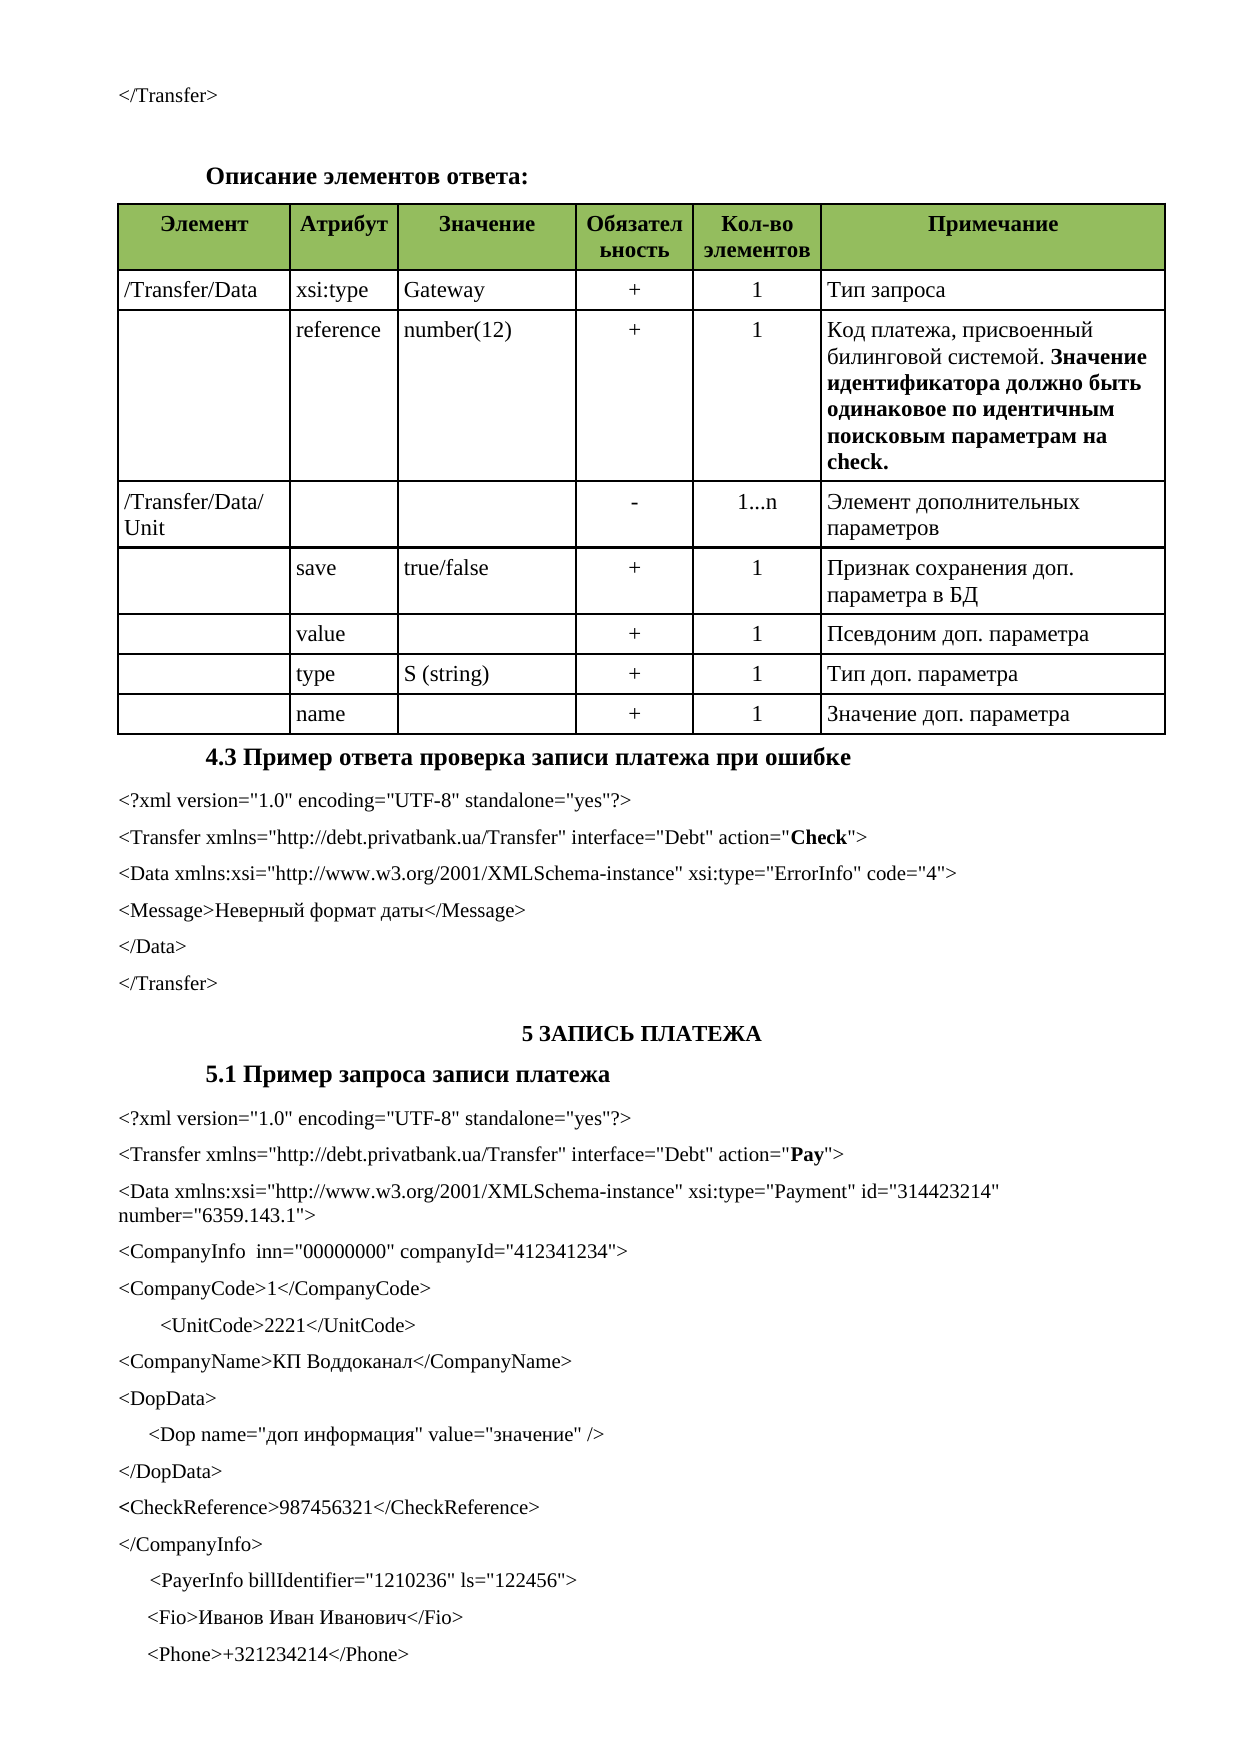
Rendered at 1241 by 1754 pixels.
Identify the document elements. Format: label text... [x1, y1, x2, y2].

text </Transfer> [118, 83, 1165, 107]
text </DopData> [118, 1459, 1165, 1483]
table_header Обязательность [577, 205, 692, 269]
table_cell type [291, 655, 397, 692]
table_cell [399, 695, 575, 732]
table_cell Код платежа, присвоенный билинговой системой. Значение идентификатора должно быть одинаковое по идентичным поисковым параметрам на check. [822, 311, 1164, 480]
table_cell 1 [694, 271, 820, 308]
text Описание элементов ответа: [118, 161, 1165, 190]
table_cell + [577, 271, 692, 308]
table_cell Признак сохранения доп. параметра в БД [822, 549, 1164, 613]
table_cell 1...n [694, 482, 820, 546]
subtitle 5.1 Пример запроса записи платежа [116, 1059, 1165, 1088]
table_cell S (string) [399, 655, 575, 692]
text <CompanyCode>1</CompanyCode> [118, 1276, 1165, 1300]
table_cell [291, 482, 397, 546]
table_cell /Transfer/Data/Unit [119, 482, 289, 546]
table_header Значение [399, 205, 575, 269]
text <PayerInfo billIdentifier="1210236" ls="122456"> [118, 1568, 1165, 1592]
table_cell Псевдоним доп. параметра [822, 615, 1164, 653]
text <?xml version="1.0" encoding="UTF-8" standalone="yes"?> [118, 1106, 1165, 1130]
text <DopData> [118, 1386, 1165, 1410]
table_cell + [577, 549, 692, 613]
table_cell xsi:type [291, 271, 397, 308]
table_cell [399, 482, 575, 546]
table_cell Gateway [399, 271, 575, 308]
table_cell [119, 311, 289, 480]
table_cell + [577, 615, 692, 653]
table_cell value [291, 615, 397, 653]
text <Dop name="доп информация" value="значение" /> [118, 1422, 1165, 1446]
table_header Элемент [119, 205, 289, 269]
text <Transfer xmlns="http://debt.privatbank.ua/Transfer" interface="Debt" action="Pay"> [118, 1142, 1165, 1166]
table_header Атрибут [291, 205, 397, 269]
table_cell 1 [694, 311, 820, 480]
table_cell Элемент дополнительных параметров [822, 482, 1164, 546]
subtitle 4.3 Пример ответа проверка записи платежа при ошибке [119, 742, 1165, 770]
text <CheckReference>987456321</CheckReference> [118, 1495, 1165, 1519]
table_cell 1 [694, 695, 820, 732]
table_cell 1 [694, 655, 820, 692]
table_cell + [577, 655, 692, 692]
table_cell + [577, 311, 692, 480]
text <UnitCode>2221</UnitCode> [118, 1312, 1165, 1337]
text <?xml version="1.0" encoding="UTF-8" standalone="yes"?> [118, 788, 1165, 812]
text <CompanyInfo inn="00000000" companyId="412341234"> [118, 1239, 1165, 1263]
table_header Примечание [822, 205, 1164, 269]
text <Phone>+321234214</Phone> [118, 1642, 1165, 1666]
table_cell [119, 615, 289, 653]
text <Data xmlns:xsi="http://www.w3.org/2001/XMLSchema-instance" xsi:type="Payment" id="314423214" number="6359.143.1"> [118, 1179, 1165, 1227]
table_cell true/false [399, 549, 575, 613]
subtitle 5 ЗАПИСЬ ПЛАТЕЖА [118, 1020, 1165, 1046]
table_cell save [291, 549, 397, 613]
table_cell Значение доп. параметра [822, 695, 1164, 732]
table_cell 1 [694, 615, 820, 653]
table_cell reference [291, 311, 397, 480]
table_cell [119, 549, 289, 613]
table_cell [119, 655, 289, 692]
text </Data> [118, 934, 1165, 958]
table_cell 1 [694, 549, 820, 613]
table_cell /Transfer/Data [119, 271, 289, 308]
text <Transfer xmlns="http://debt.privatbank.ua/Transfer" interface="Debt" action="Check"> [118, 825, 1165, 849]
table_cell number(12) [399, 311, 575, 480]
text <Fio>Иванов Иван Иванович</Fio> [118, 1605, 1165, 1629]
table_cell Тип запроса [822, 271, 1164, 308]
table_cell Тип доп. параметра [822, 655, 1164, 692]
table_cell name [291, 695, 397, 732]
table_cell [399, 615, 575, 653]
table_cell - [577, 482, 692, 546]
text </Transfer> [118, 971, 1165, 995]
text <CompanyName>КП Воддоканал</CompanyName> [118, 1349, 1165, 1373]
table_cell [119, 695, 289, 732]
text <Message>Неверный формат даты</Message> [118, 898, 1165, 922]
table_header Кол-во элементов [694, 205, 820, 269]
table_cell + [577, 695, 692, 732]
text <Data xmlns:xsi="http://www.w3.org/2001/XMLSchema-instance" xsi:type="ErrorInfo" code="4"> [118, 861, 1165, 885]
text </CompanyInfo> [118, 1532, 1165, 1556]
